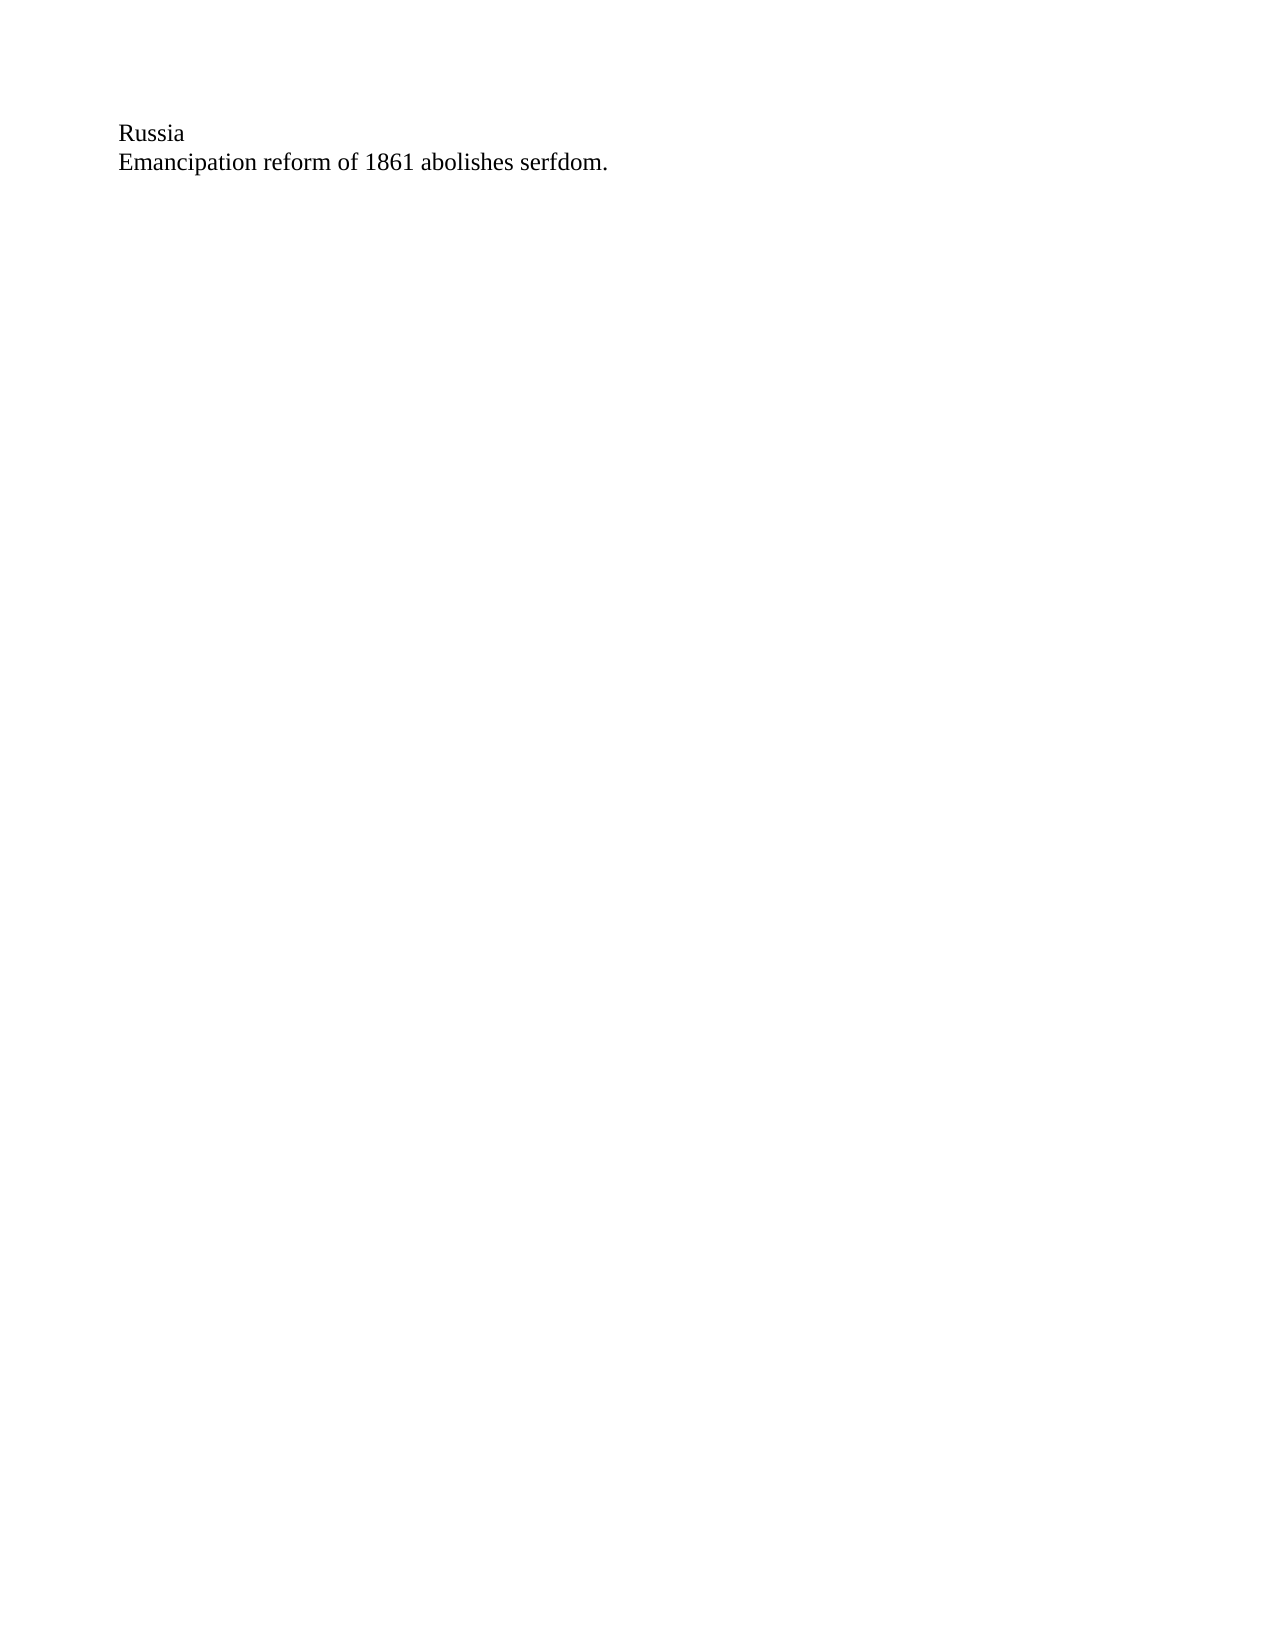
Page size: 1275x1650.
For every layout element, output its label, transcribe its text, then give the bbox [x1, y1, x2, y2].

text Emancipation reform of 1861 abolishes serfdom. [118, 147, 1157, 176]
text Russia [118, 118, 1157, 147]
